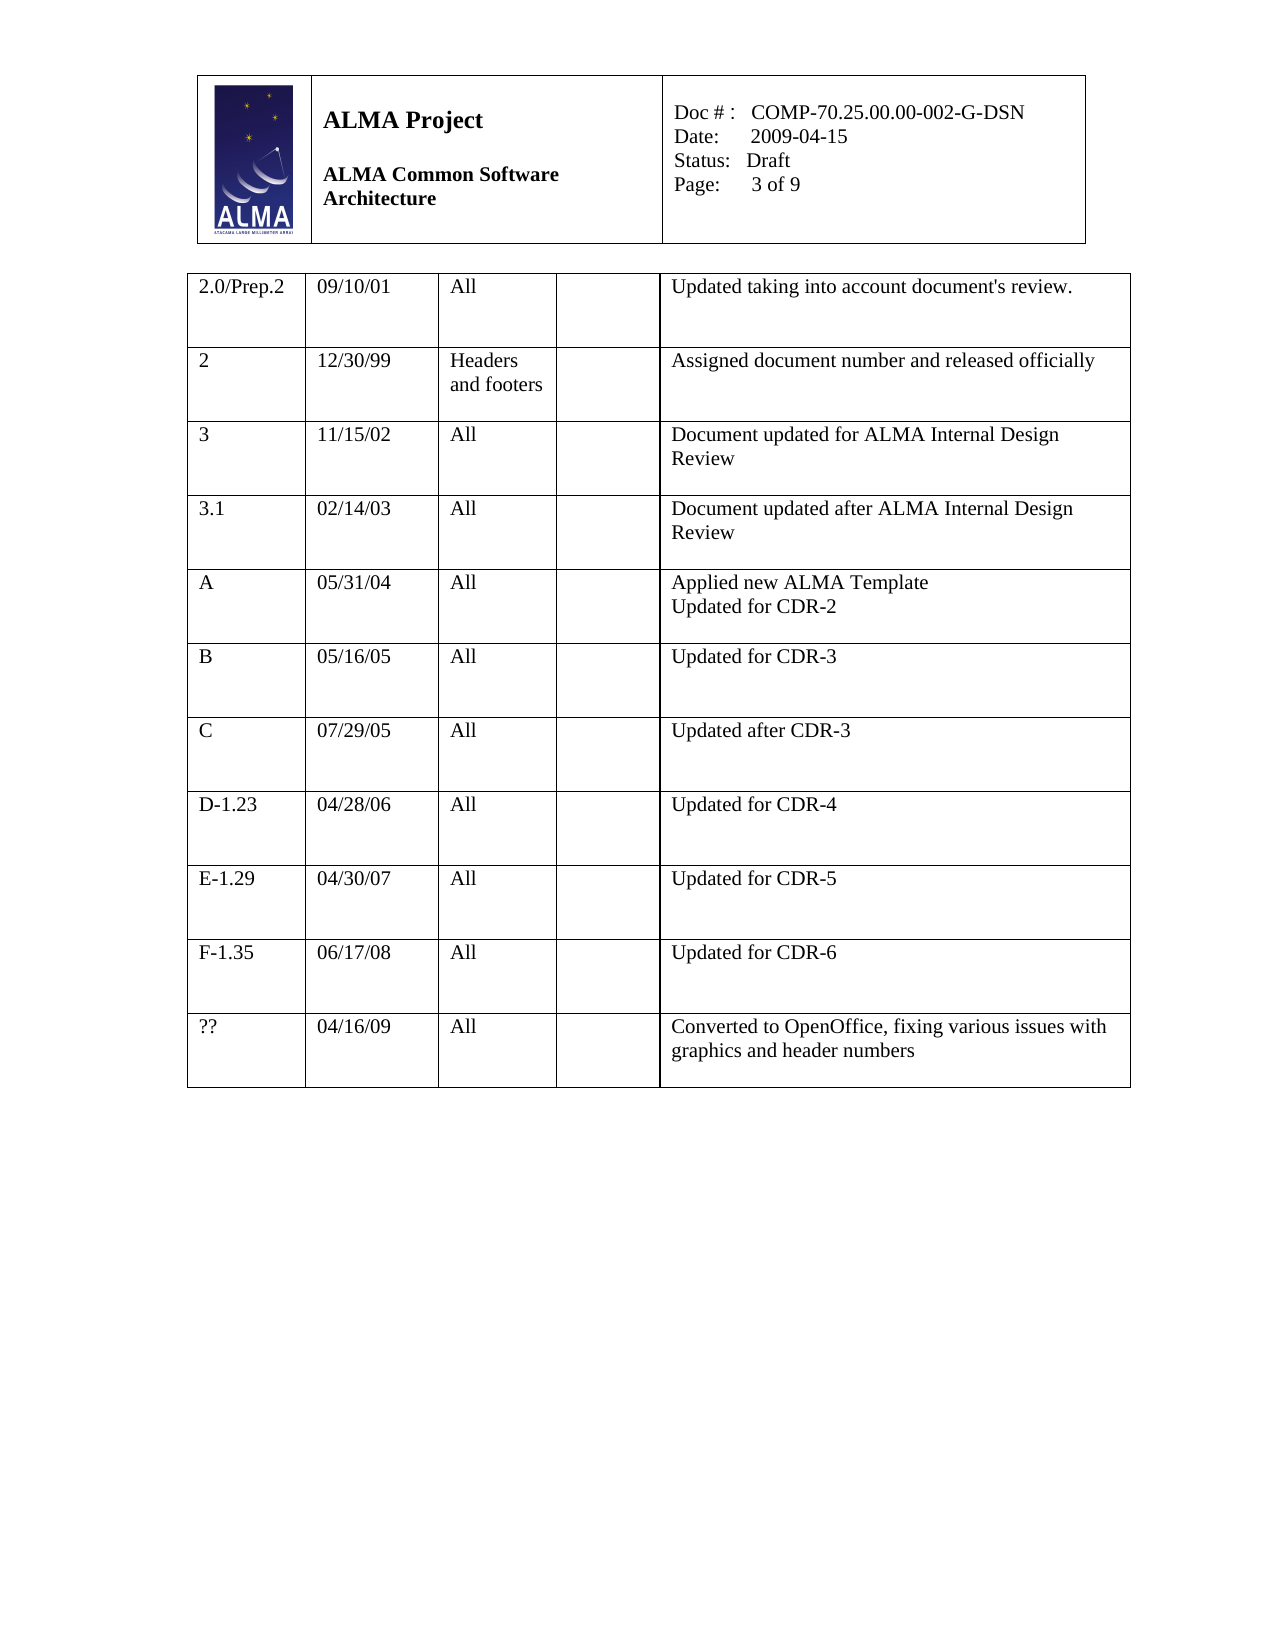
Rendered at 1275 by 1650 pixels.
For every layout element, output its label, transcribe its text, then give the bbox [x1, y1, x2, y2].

table_cell Document updated for ALMA Internal Design Review [661, 422, 1130, 495]
table_cell All [439, 940, 556, 1013]
table_cell 05/31/04 [306, 570, 438, 643]
table_cell Document updated after ALMA Internal Design Review [661, 496, 1130, 569]
table_cell [557, 496, 659, 569]
table_cell 04/16/09 [306, 1014, 438, 1087]
table_cell 04/30/07 [306, 866, 438, 939]
table_cell Assigned document number and released officially [661, 348, 1130, 421]
table_cell 07/29/05 [306, 718, 438, 791]
table_cell F-1.35 [188, 940, 305, 1013]
table_cell [557, 348, 659, 421]
table_cell All [439, 1014, 556, 1087]
table_cell Applied new ALMA Template Updated for CDR-2 [661, 570, 1130, 643]
table_cell 3.1 [188, 496, 305, 569]
table_cell 2.0/Prep.2 [188, 274, 305, 347]
table_cell C [188, 718, 305, 791]
table_cell B [188, 644, 305, 717]
table_cell [557, 866, 659, 939]
table_cell E-1.29 [188, 866, 305, 939]
table_cell All [439, 274, 556, 347]
table_cell Updated for CDR-4 [661, 792, 1130, 865]
table_cell [557, 940, 659, 1013]
table_cell 11/15/02 [306, 422, 438, 495]
table_cell Headers and footers [439, 348, 556, 421]
table_cell [557, 274, 659, 347]
table_cell [557, 718, 659, 791]
table_cell All [439, 496, 556, 569]
table_cell All [439, 570, 556, 643]
table_cell All [439, 644, 556, 717]
table_cell ?? [188, 1014, 305, 1087]
table_cell [557, 644, 659, 717]
table_cell [557, 422, 659, 495]
table_cell All [439, 866, 556, 939]
table_cell Converted to OpenOffice, fixing various issues with graphics and header numbers [661, 1014, 1130, 1087]
table_cell Updated taking into account document's review. [661, 274, 1130, 347]
table_cell All [439, 718, 556, 791]
table_cell 04/28/06 [306, 792, 438, 865]
table_cell 2 [188, 348, 305, 421]
table_cell 06/17/08 [306, 940, 438, 1013]
table_cell 09/10/01 [306, 274, 438, 347]
table_cell A [188, 570, 305, 643]
table_cell Updated for CDR-6 [661, 940, 1130, 1013]
table_cell All [439, 792, 556, 865]
table_cell 05/16/05 [306, 644, 438, 717]
table_cell Updated for CDR-3 [661, 644, 1130, 717]
table_cell Updated for CDR-5 [661, 866, 1130, 939]
table_cell [557, 792, 659, 865]
table_cell [557, 570, 659, 643]
table_cell All [439, 422, 556, 495]
table_cell Updated after CDR-3 [661, 718, 1130, 791]
table_cell D-1.23 [188, 792, 305, 865]
picture [214, 85, 293, 235]
table_cell 3 [188, 422, 305, 495]
table_cell [557, 1014, 659, 1087]
table_cell 12/30/99 [306, 348, 438, 421]
table_cell 02/14/03 [306, 496, 438, 569]
